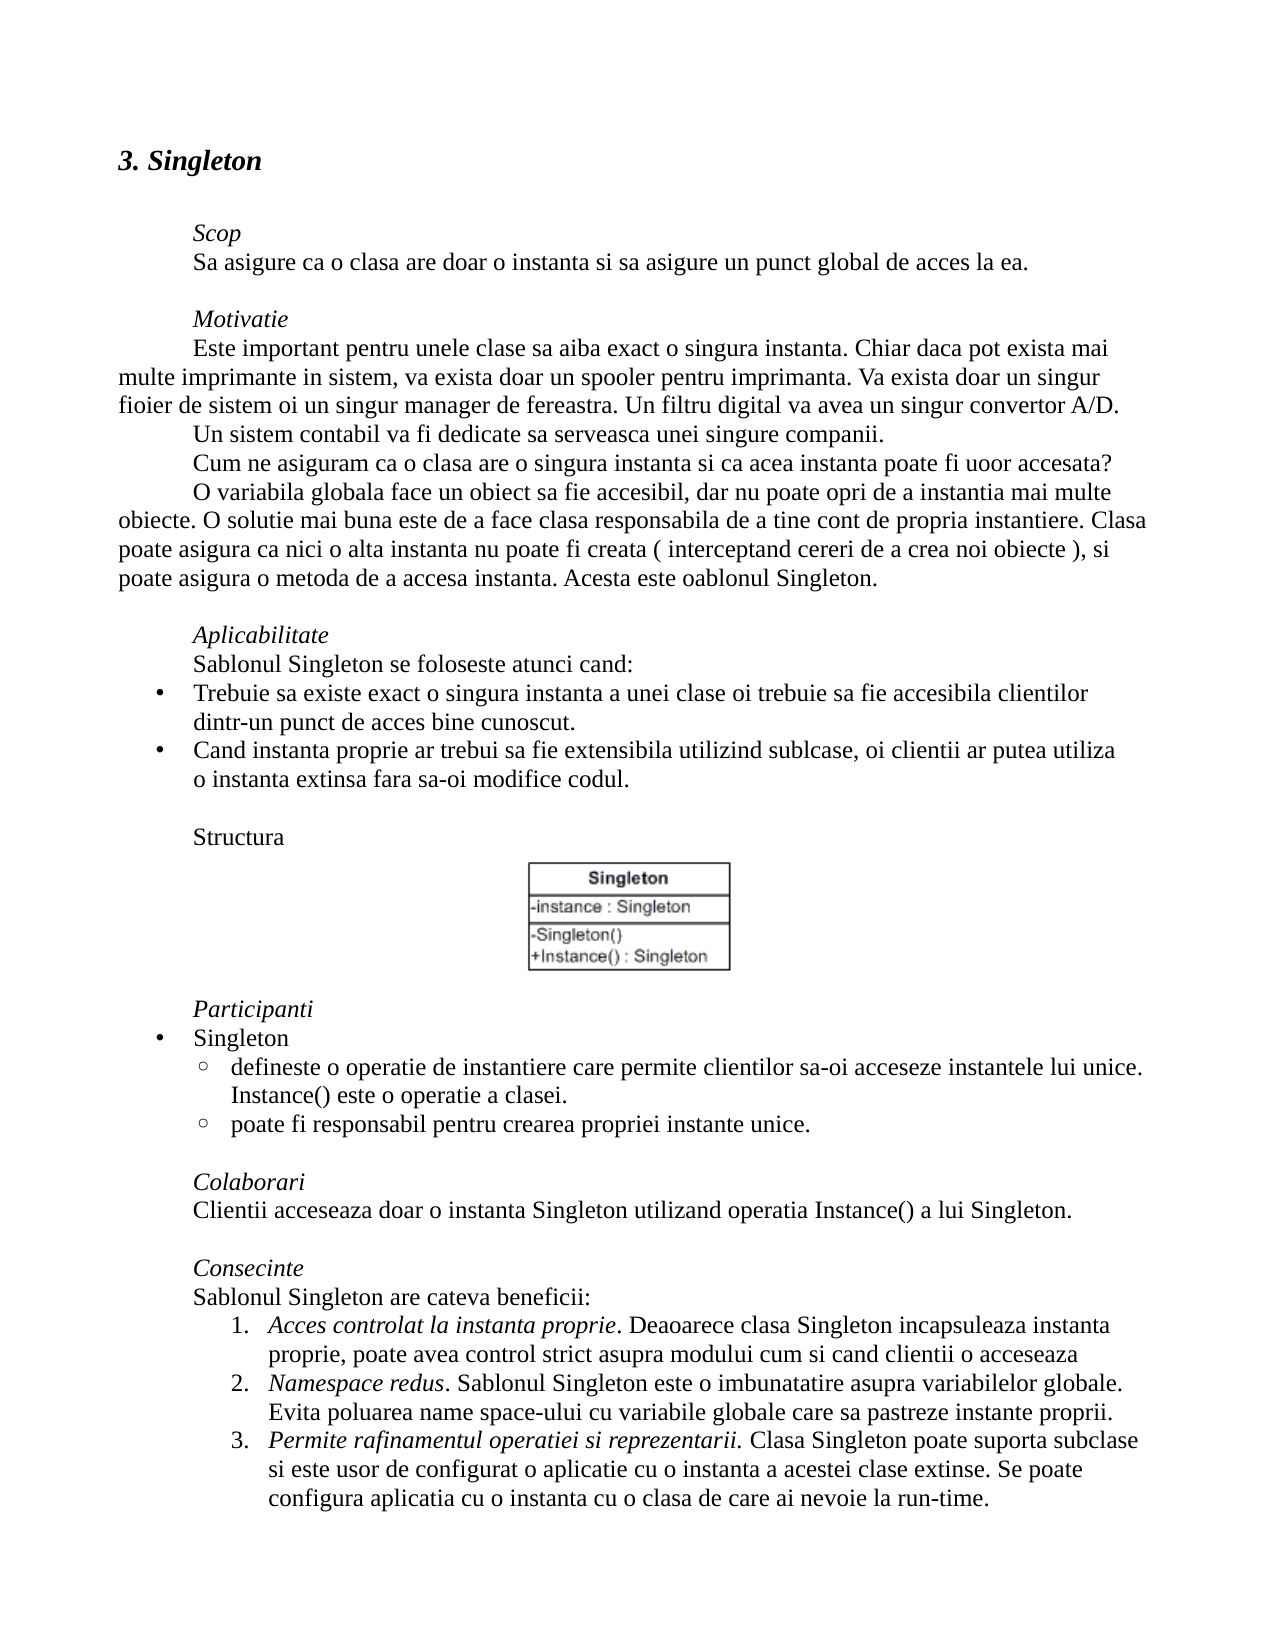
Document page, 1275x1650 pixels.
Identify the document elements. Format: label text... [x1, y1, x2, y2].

list Cand instanta proprie ar trebui sa fie extensibila utilizind sublcase, oi clientii ar putea utiliza [156, 735, 1157, 764]
list o instanta extinsa fara sa-oi modifice codul. [156, 764, 1157, 793]
text Participanti [118, 994, 1157, 1023]
text Consecinte [118, 1253, 1157, 1282]
list dintr-un punct de acces bine cunoscut. [156, 707, 1157, 735]
list poate fi responsabil pentru crearea propriei instante unice. [193, 1109, 1157, 1138]
list Singleton [156, 1023, 1157, 1052]
text Structura [118, 822, 1157, 850]
text Sablonul Singleton are cateva beneficii: [118, 1282, 1157, 1310]
text Un sistem contabil va fi dedicate sa serveasca unei singure companii. [118, 419, 1157, 448]
text Clientii acceseaza doar o instanta Singleton utilizand operatia Instance() a lui Singleton. [118, 1195, 1157, 1224]
text Colaborari [118, 1167, 1157, 1195]
text Este important pentru unele clase sa aiba exact o singura instanta. Chiar daca pot exista mai multe imprimante in sistem, va exista doar un spooler pentru imprimanta. Va exista doar un singur fioier de sistem oi un singur manager de fereastra. Un filtru digital va avea un singur convertor A/D. [118, 333, 1157, 419]
text O variabila globala face un obiect sa fie accesibil, dar nu poate opri de a instantia mai multe obiecte. O solutie mai buna este de a face clasa responsabila de a tine cont de propria instantiere. Clasa poate asigura ca nici o alta instanta nu poate fi creata ( interceptand cereri de a crea noi obiecte ), si poate asigura o metoda de a accesa instanta. Acesta este oablonul Singleton. [118, 477, 1157, 592]
text Motivatie [118, 304, 1157, 333]
text Sablonul Singleton se foloseste atunci cand: [118, 649, 1157, 678]
text Aplicabilitate [118, 620, 1157, 649]
list Acces controlat la instanta proprie. Deaoarece clasa Singleton incapsuleaza instanta proprie, poate avea control strict asupra modului cum si cand clientii o acceseaza [231, 1310, 1157, 1368]
list defineste o operatie de instantiere care permite clientilor sa-oi acceseze instantele lui unice. Instance() este o operatie a clasei. [193, 1052, 1157, 1109]
text Sa asigure ca o clasa are doar o instanta si sa asigure un punct global de acces la ea. [118, 247, 1157, 275]
text Scop [118, 218, 1157, 247]
text Cum ne asiguram ca o clasa are o singura instanta si ca acea instanta poate fi uoor accesata? [118, 448, 1157, 477]
list Trebuie sa existe exact o singura instanta a unei clase oi trebuie sa fie accesibila clientilor [156, 678, 1157, 707]
subtitle 3. Singleton [118, 143, 1157, 177]
list Permite rafinamentul operatiei si reprezentarii. Clasa Singleton poate suporta subclase si este usor de configurat o aplicatie cu o instanta a acestei clase extinse. Se poate configura aplicatia cu o instanta cu o clasa de care ai nevoie la run-time. [231, 1425, 1157, 1512]
picture [425, 850, 850, 985]
list Namespace redus. Sablonul Singleton este o imbunatatire asupra variabilelor globale. Evita poluarea name space-ului cu variabile globale care sa pastreze instante proprii. [231, 1368, 1157, 1425]
